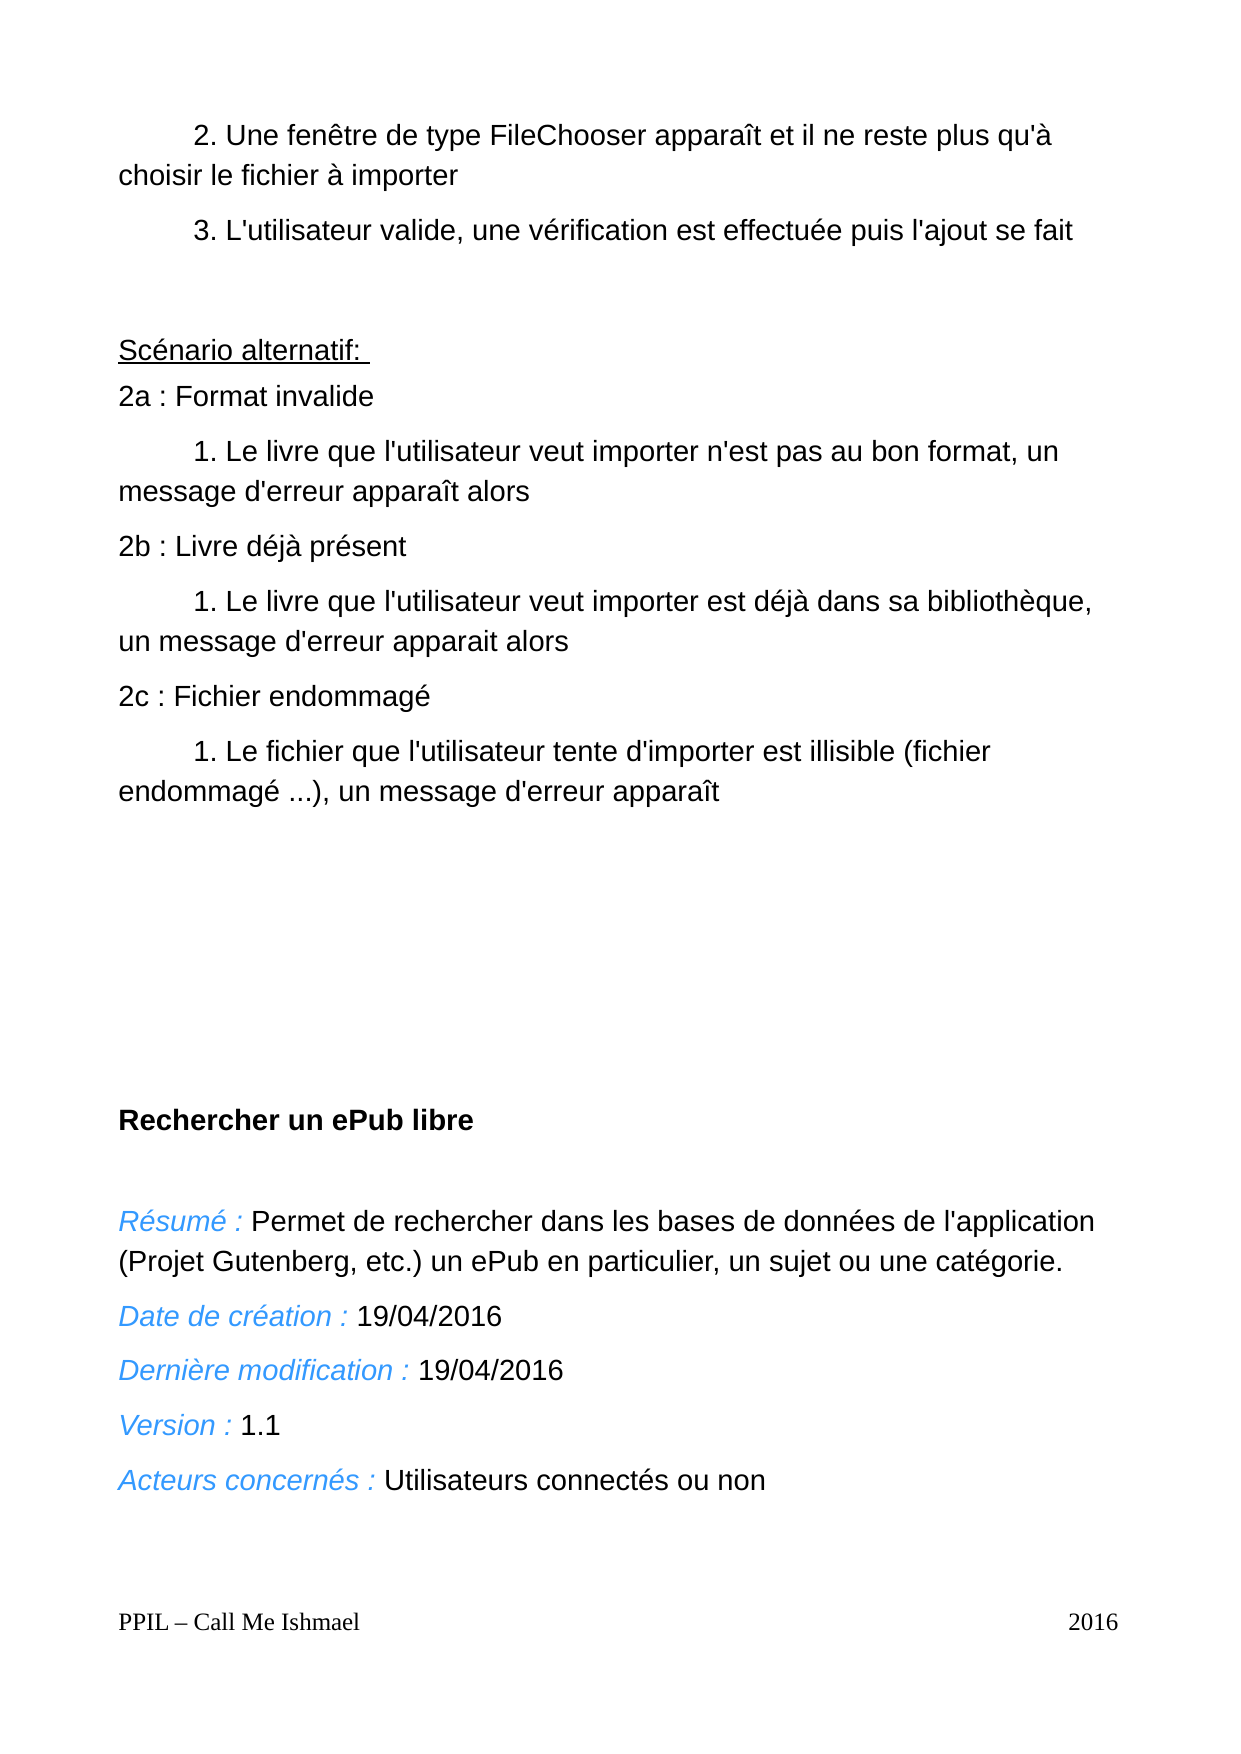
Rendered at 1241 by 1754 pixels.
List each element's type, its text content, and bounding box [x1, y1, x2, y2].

text 2. Une fenêtre de type FileChooser apparaît et il ne reste plus qu'à choisir le fichier à importer [118, 118, 1122, 192]
text Résumé : Permet de rechercher dans les bases de données de l'application (Projet Gutenberg, etc.) un ePub en particulier, un sujet ou une catégorie. [118, 1203, 1122, 1277]
text 1. Le livre que l'utilisateur veut importer est déjà dans sa bibliothèque, un message d'erreur apparait alors [118, 584, 1122, 657]
text 2a : Format invalide [118, 379, 1122, 413]
text Version : 1.1 [118, 1408, 1122, 1442]
text 3. L'utilisateur valide, une vérification est effectuée puis l'ajout se fait [118, 213, 1122, 247]
subtitle Rechercher un ePub libre [118, 1102, 1122, 1136]
subtitle Scénario alternatif: [118, 333, 1122, 367]
text Acteurs concernés : Utilisateurs connectés ou non [118, 1463, 1122, 1496]
text 2b : Livre déjà présent [118, 529, 1122, 562]
text Date de création : 19/04/2016 [118, 1298, 1122, 1332]
text 1. Le fichier que l'utilisateur tente d'importer est illisible (fichier endommagé ...), un message d'erreur apparaît [118, 733, 1122, 807]
text 2c : Fichier endommagé [118, 679, 1122, 712]
text Dernière modification : 19/04/2016 [118, 1353, 1122, 1387]
text 1. Le livre que l'utilisateur veut importer n'est pas au bon format, un message d'erreur apparaît alors [118, 434, 1122, 508]
